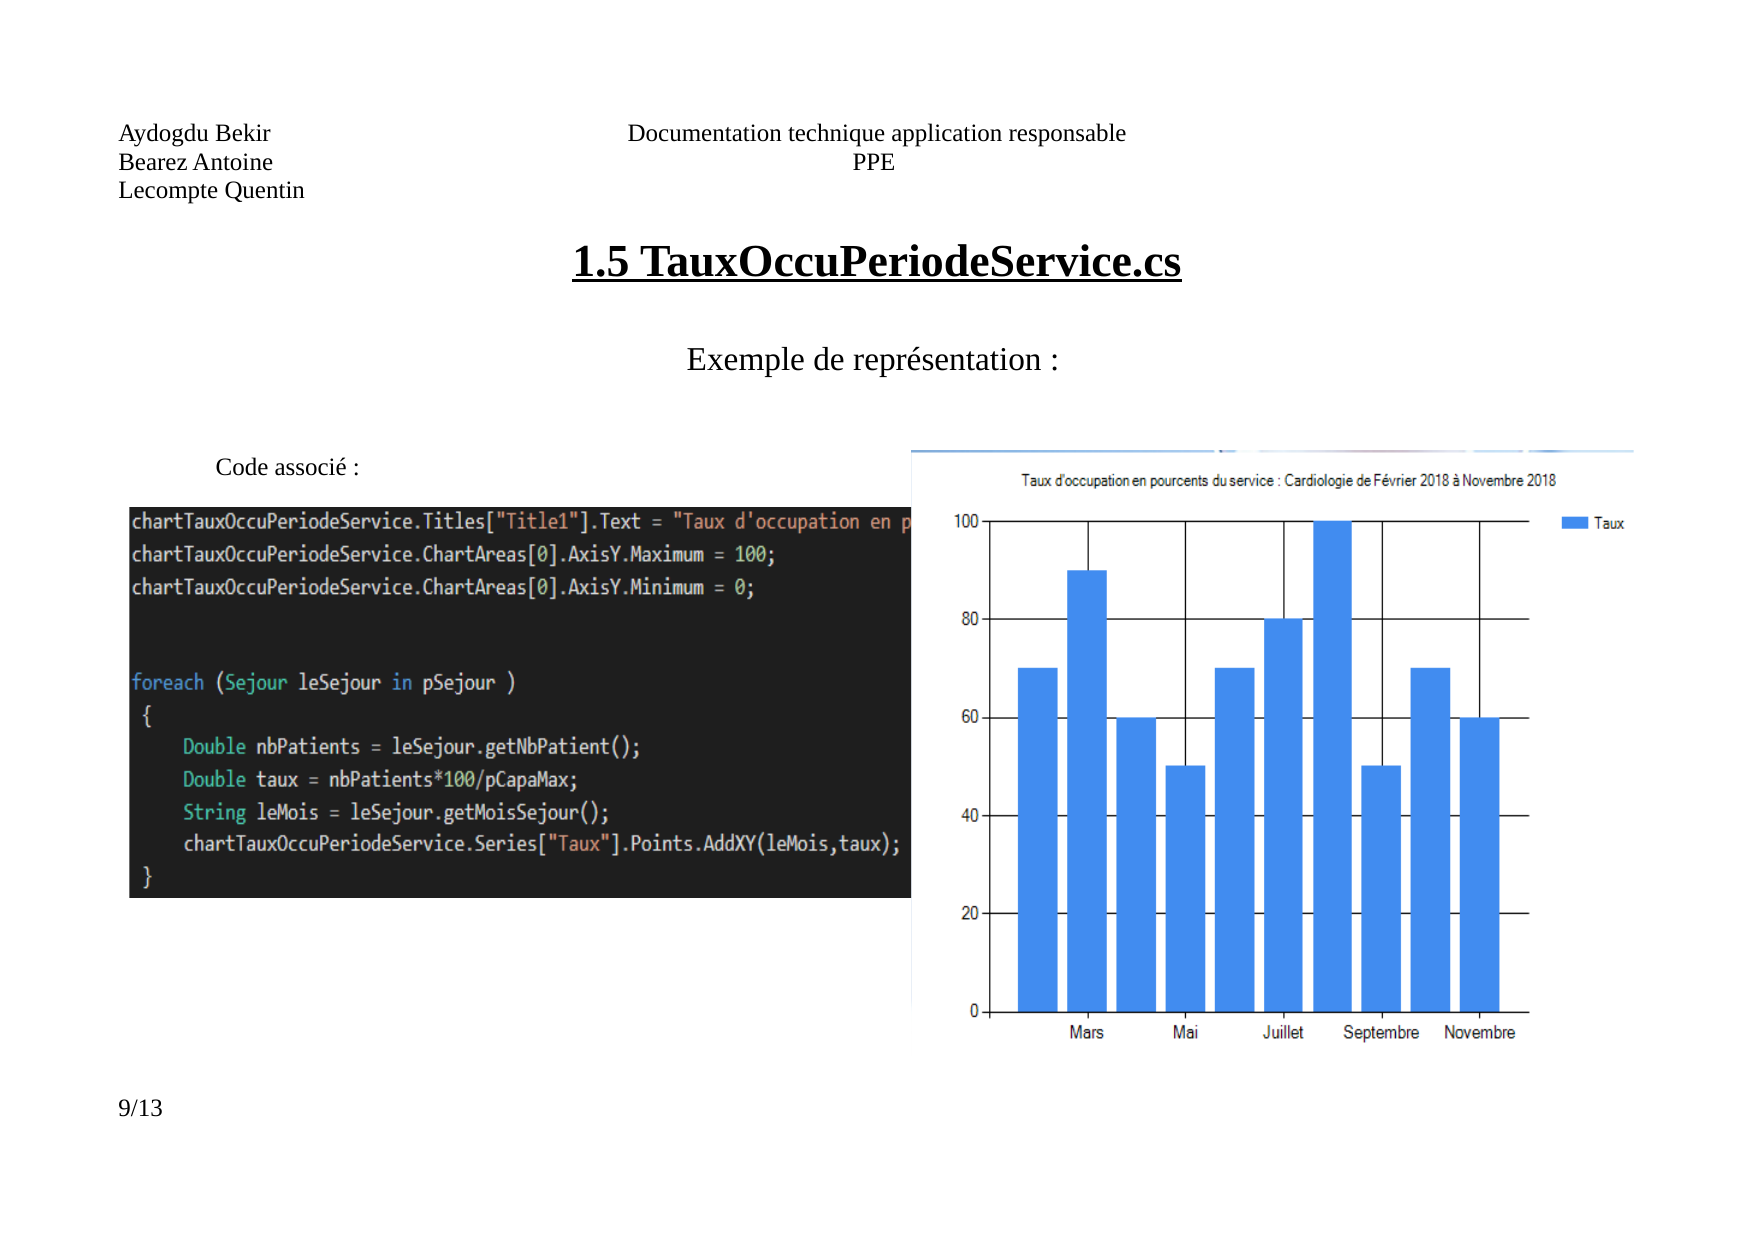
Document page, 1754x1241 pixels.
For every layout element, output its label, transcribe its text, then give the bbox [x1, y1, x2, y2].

text 1.5 TauxOccuPeriodeService.cs [118, 234, 1636, 287]
picture [129, 450, 1634, 1056]
text Exemple de représentation : [118, 339, 1636, 378]
